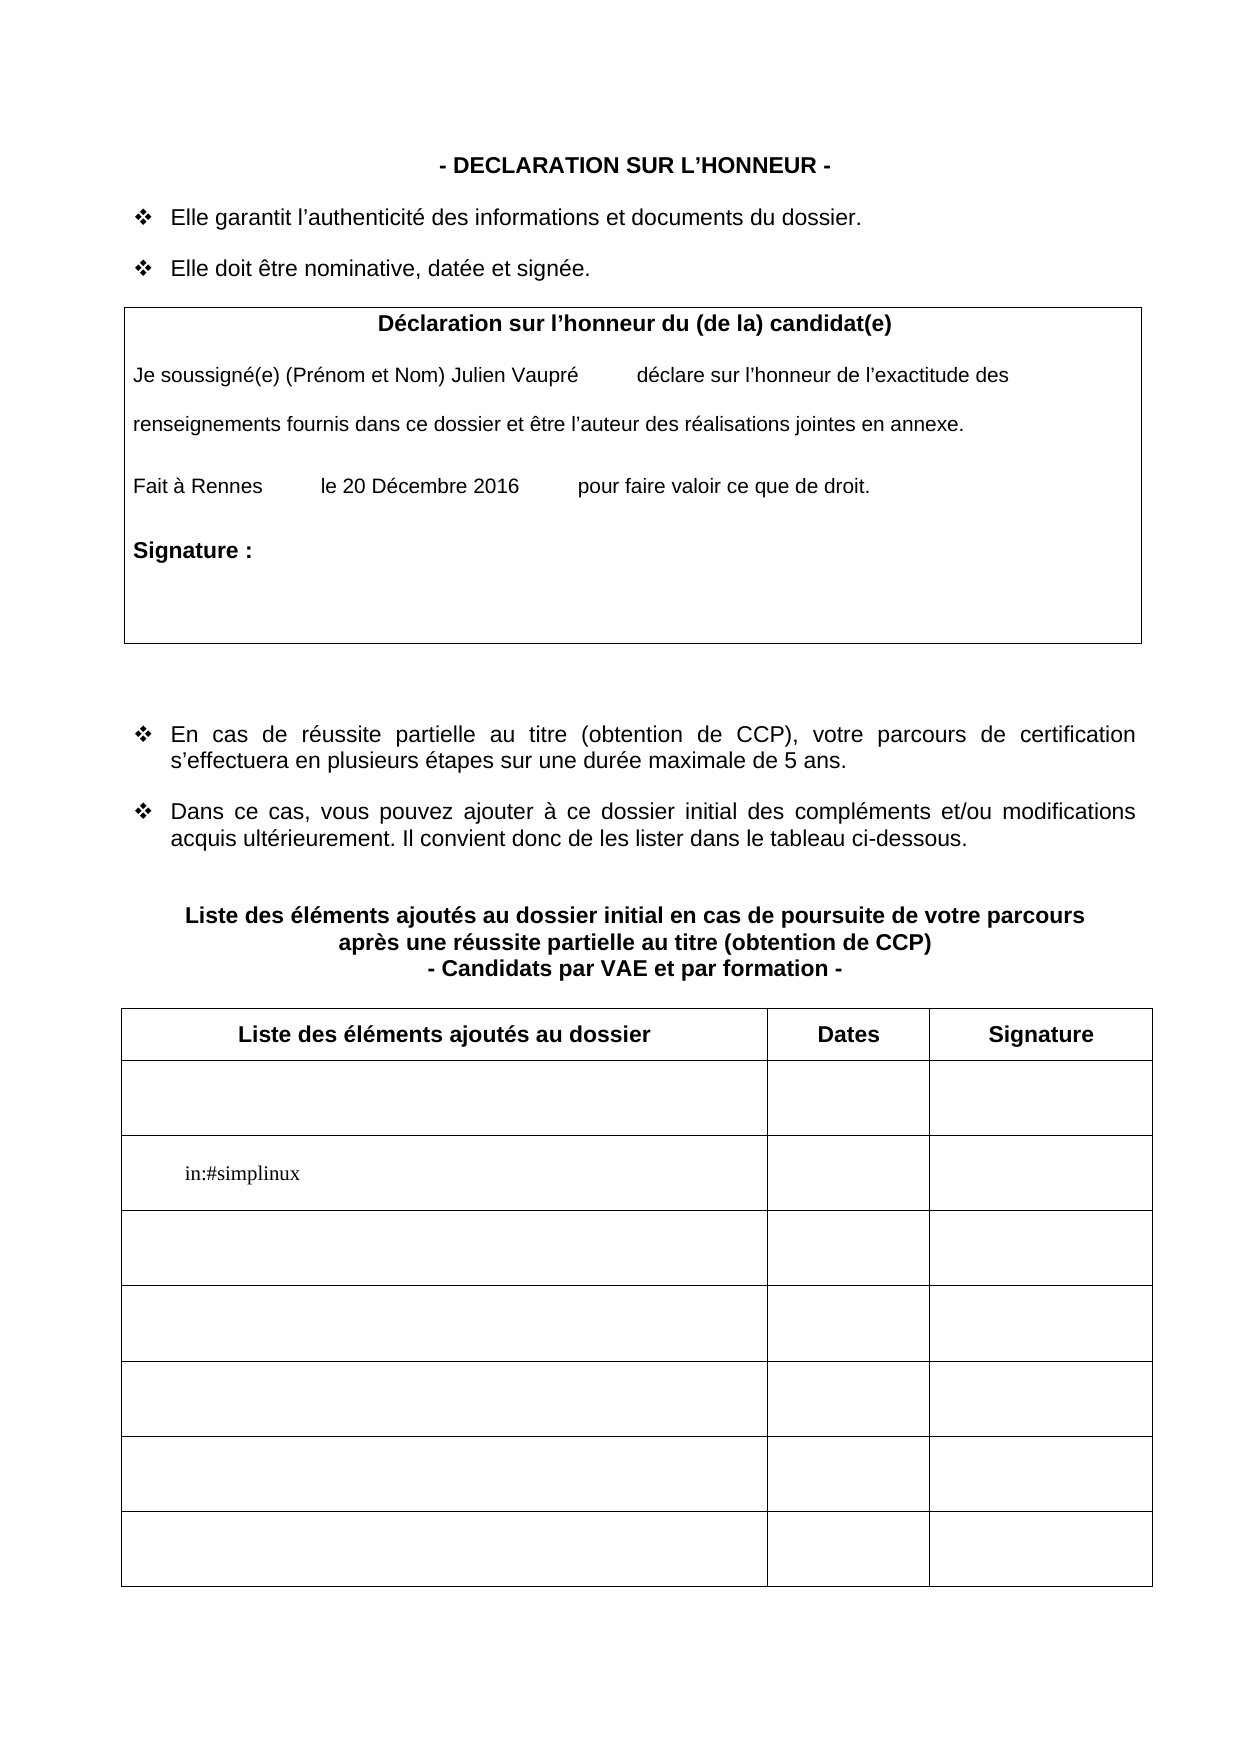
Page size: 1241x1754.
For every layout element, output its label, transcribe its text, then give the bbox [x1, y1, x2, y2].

table_cell [930, 1286, 1152, 1361]
text Déclaration sur l’honneur du (de la) candidat(e) [125, 308, 1141, 336]
table_cell [768, 1512, 929, 1586]
table_header Signature [930, 1009, 1152, 1060]
text - DECLARATION sur l’honneur - [133, 152, 1137, 179]
table_cell [930, 1362, 1152, 1436]
table_cell [930, 1211, 1152, 1285]
text Liste des éléments ajoutés au dossier initial en cas de poursuite de votre parcours [133, 902, 1137, 929]
table_cell [768, 1362, 929, 1436]
table_cell [768, 1286, 929, 1361]
table_cell [122, 1061, 767, 1135]
list Elle garantit l’authenticité des informations et documents du dossier. [133, 204, 1137, 230]
table_cell [930, 1512, 1152, 1586]
text Je soussigné(e) (Prénom et Nom) Julien Vaupré déclare sur l’honneur de l’exactitude des renseignements fournis dans ce dossier et être l’auteur des réalisations jointes en annexe. [125, 358, 1141, 435]
list Elle doit être nominative, datée et signée. [133, 255, 1137, 282]
table_header Liste des éléments ajoutés au dossier [122, 1009, 767, 1060]
table_cell in:#simplinux [122, 1136, 767, 1210]
text - Candidats par VAE et par formation - [133, 955, 1137, 981]
text Signature : [125, 534, 1141, 563]
table_cell [768, 1211, 929, 1285]
list Dans ce cas, vous pouvez ajouter à ce dossier initial des compléments et/ou modifications acquis ultérieurement. Il convient donc de les lister dans le tableau ci-dessous. [133, 798, 1137, 851]
text après une réussite partielle au titre (obtention de CCP) [133, 929, 1137, 955]
table_header Dates [768, 1009, 929, 1060]
table_cell [768, 1437, 929, 1511]
text Fait à Rennes le 20 Décembre 2016 pour faire valoir ce que de droit. [125, 469, 1141, 498]
table_cell [768, 1136, 929, 1210]
table_cell [122, 1437, 767, 1511]
table_cell [930, 1136, 1152, 1210]
table_cell [122, 1211, 767, 1285]
table_cell [768, 1061, 929, 1135]
table_cell [122, 1286, 767, 1361]
table_cell [930, 1061, 1152, 1135]
table_cell [122, 1512, 767, 1586]
table_cell [930, 1437, 1152, 1511]
table_cell [122, 1362, 767, 1436]
list En cas de réussite partielle au titre (obtention de CCP), votre parcours de certification s’effectuera en plusieurs étapes sur une durée maximale de 5 ans. [133, 721, 1137, 773]
